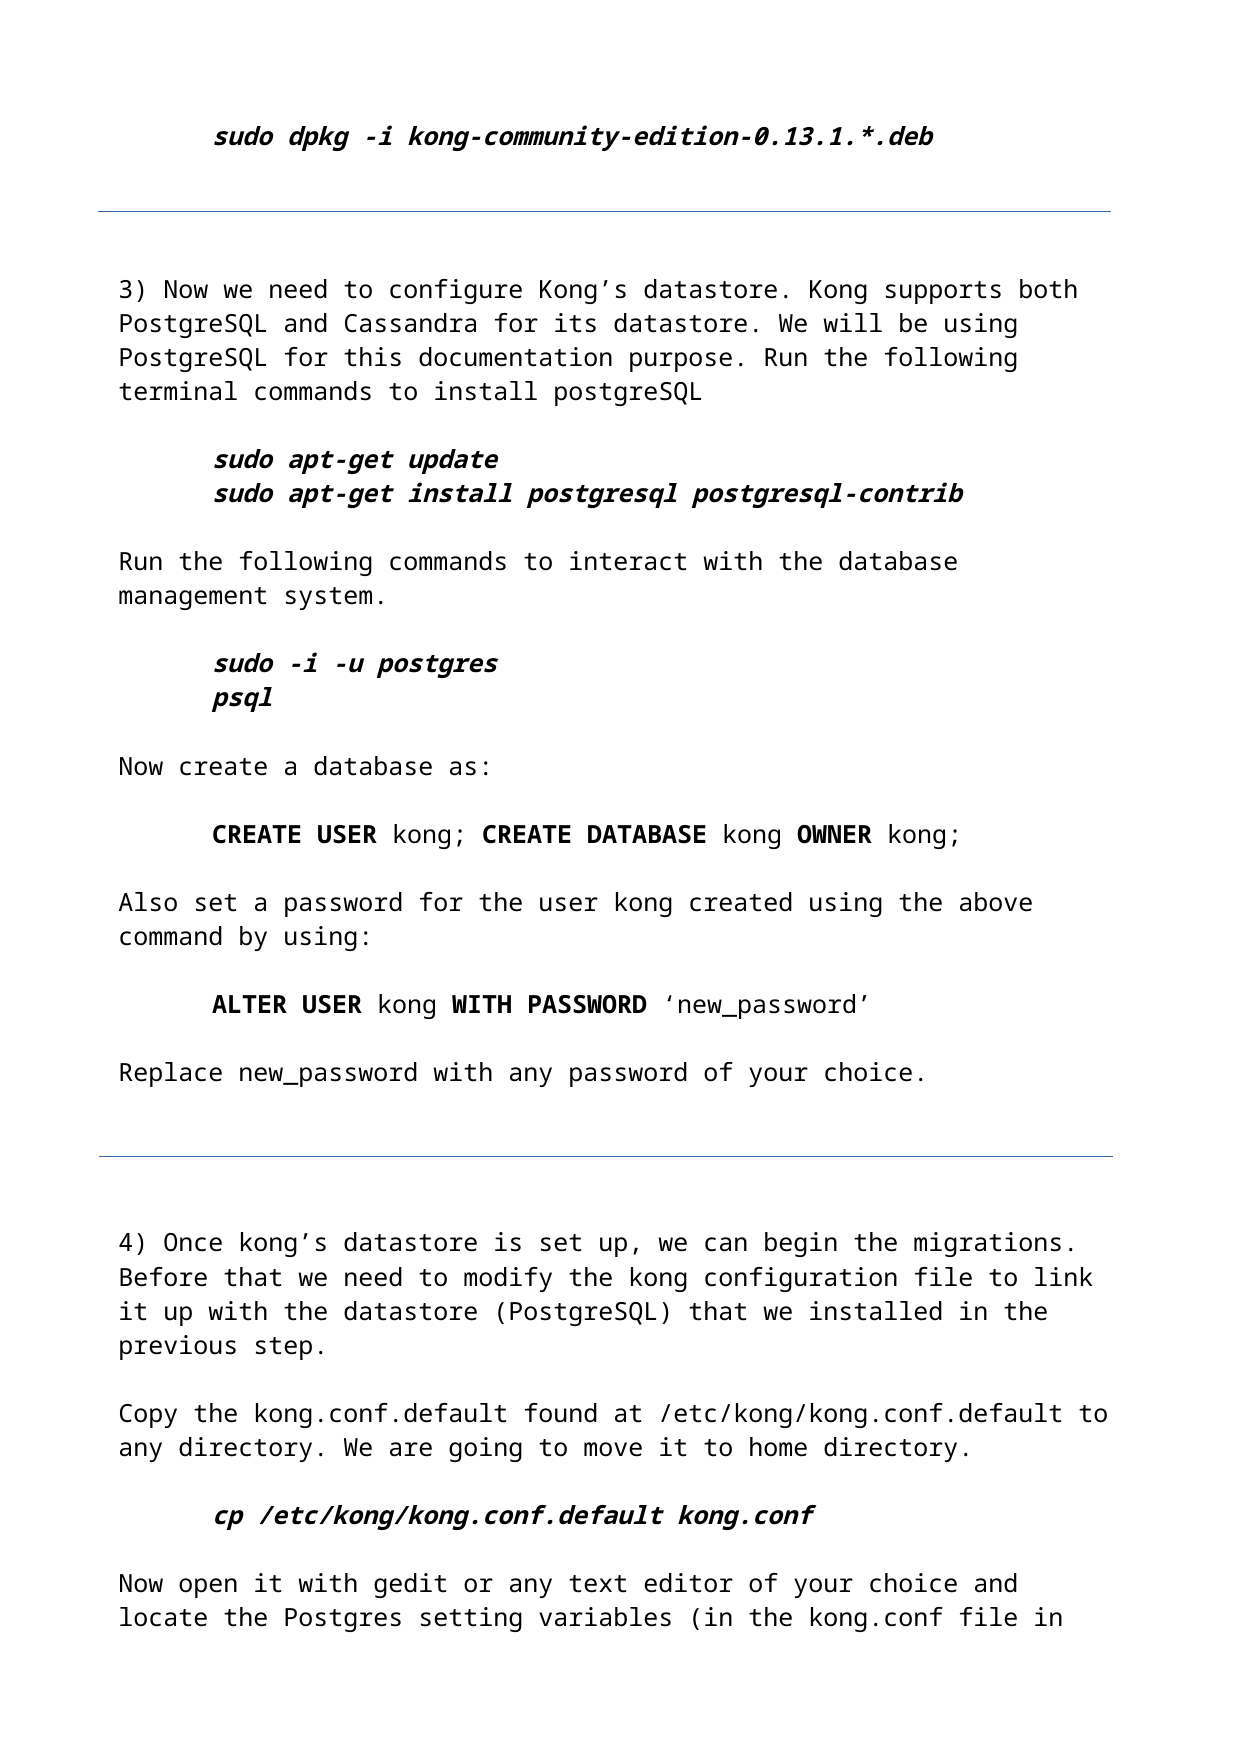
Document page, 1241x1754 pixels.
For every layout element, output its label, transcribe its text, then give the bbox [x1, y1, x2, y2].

text sudo -i -u postgres [118, 646, 1122, 680]
text CREATE USER kong; CREATE DATABASE kong OWNER kong; [118, 816, 1122, 850]
text cp /etc/kong/kong.conf.default kong.conf [118, 1498, 1122, 1532]
text Replace new_password with any password of your choice. [118, 1055, 1122, 1089]
text psql [118, 680, 1122, 714]
text sudo apt-get update [118, 442, 1122, 476]
text sudo apt-get install postgresql postgresql-contrib [118, 476, 1122, 510]
text Also set a password for the user kong created using the above command by using: [118, 884, 1122, 953]
text Now open it with gedit or any text editor of your choice and locate the Postgres setting variables (in the kong.conf file in [118, 1566, 1122, 1634]
text sudo dpkg -i kong-community-edition-0.13.1.*.deb [118, 118, 1122, 152]
text ALTER USER kong WITH PASSWORD ‘new_password’ [118, 987, 1122, 1021]
text 3) Now we need to configure Kong’s datastore. Kong supports both PostgreSQL and Cassandra for its datastore. We will be using PostgreSQL for this documentation purpose. Run the following terminal commands to install postgreSQL [118, 271, 1122, 408]
text Now create a database as: [118, 714, 1122, 782]
text 4) Once kong’s datastore is set up, we can begin the migrations. Before that we need to modify the kong configuration file to link it up with the datastore (PostgreSQL) that we installed in the previous step. [118, 1225, 1122, 1361]
text Copy the kong.conf.default found at /etc/kong/kong.conf.default to any directory. We are going to move it to home directory. [118, 1395, 1122, 1463]
text Run the following commands to interact with the database management system. [118, 544, 1122, 646]
